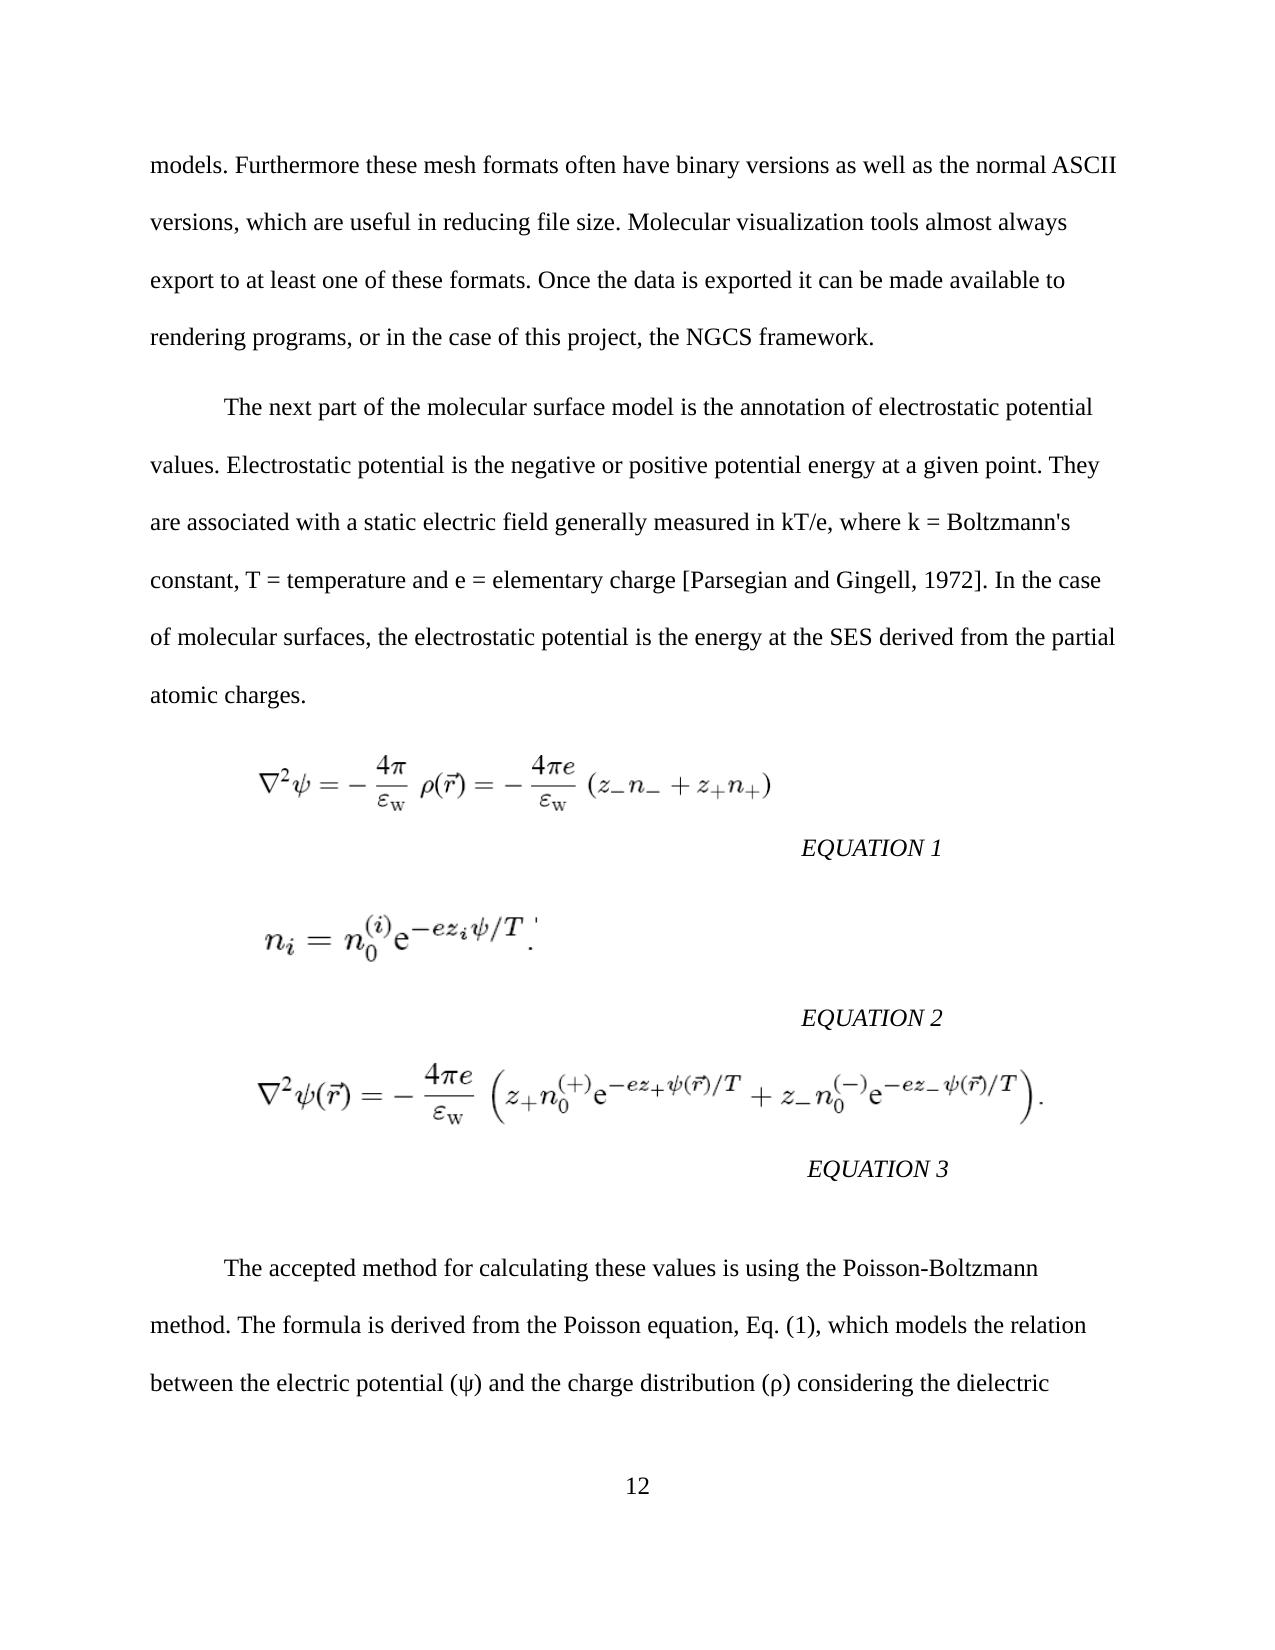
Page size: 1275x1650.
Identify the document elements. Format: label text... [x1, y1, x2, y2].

picture [206, 1060, 924, 1154]
text EQUATION 1 [213, 736, 972, 862]
text EQUATION 3 [206, 1055, 1148, 1183]
picture [206, 878, 799, 1004]
text The next part of the molecular surface model is the annotation of electrostatic potential values. Electrostatic potential is the negative or positive potential energy at a given point. They are associated with a static electric field generally measured in kT/e, where k = Boltzmann's constant, T = temperature and e = elementary charge [Parsegian and Gingell, 1972]. In the case of molecular surfaces, the electrostatic potential is the energy at the SES derived from the partial atomic charges. [150, 392, 1125, 709]
text The accepted method for calculating these values is using the Poisson-Boltzmann method. The formula is derived from the Poisson equation, Eq. (1), which models the relation between the electric potential (ψ) and the charge distribution (ρ) considering the dielectric [150, 1253, 1125, 1396]
text EQUATION 2 [207, 878, 1206, 1032]
text models. Furthermore these mesh formats often have binary versions as well as the normal ASCII versions, which are useful in reducing file size. Molecular visualization tools almost always export to at least one of these formats. Once the data is exported it can be made available to rendering programs, or in the case of this project, the NGCS framework. [150, 150, 1125, 351]
picture [213, 736, 675, 834]
